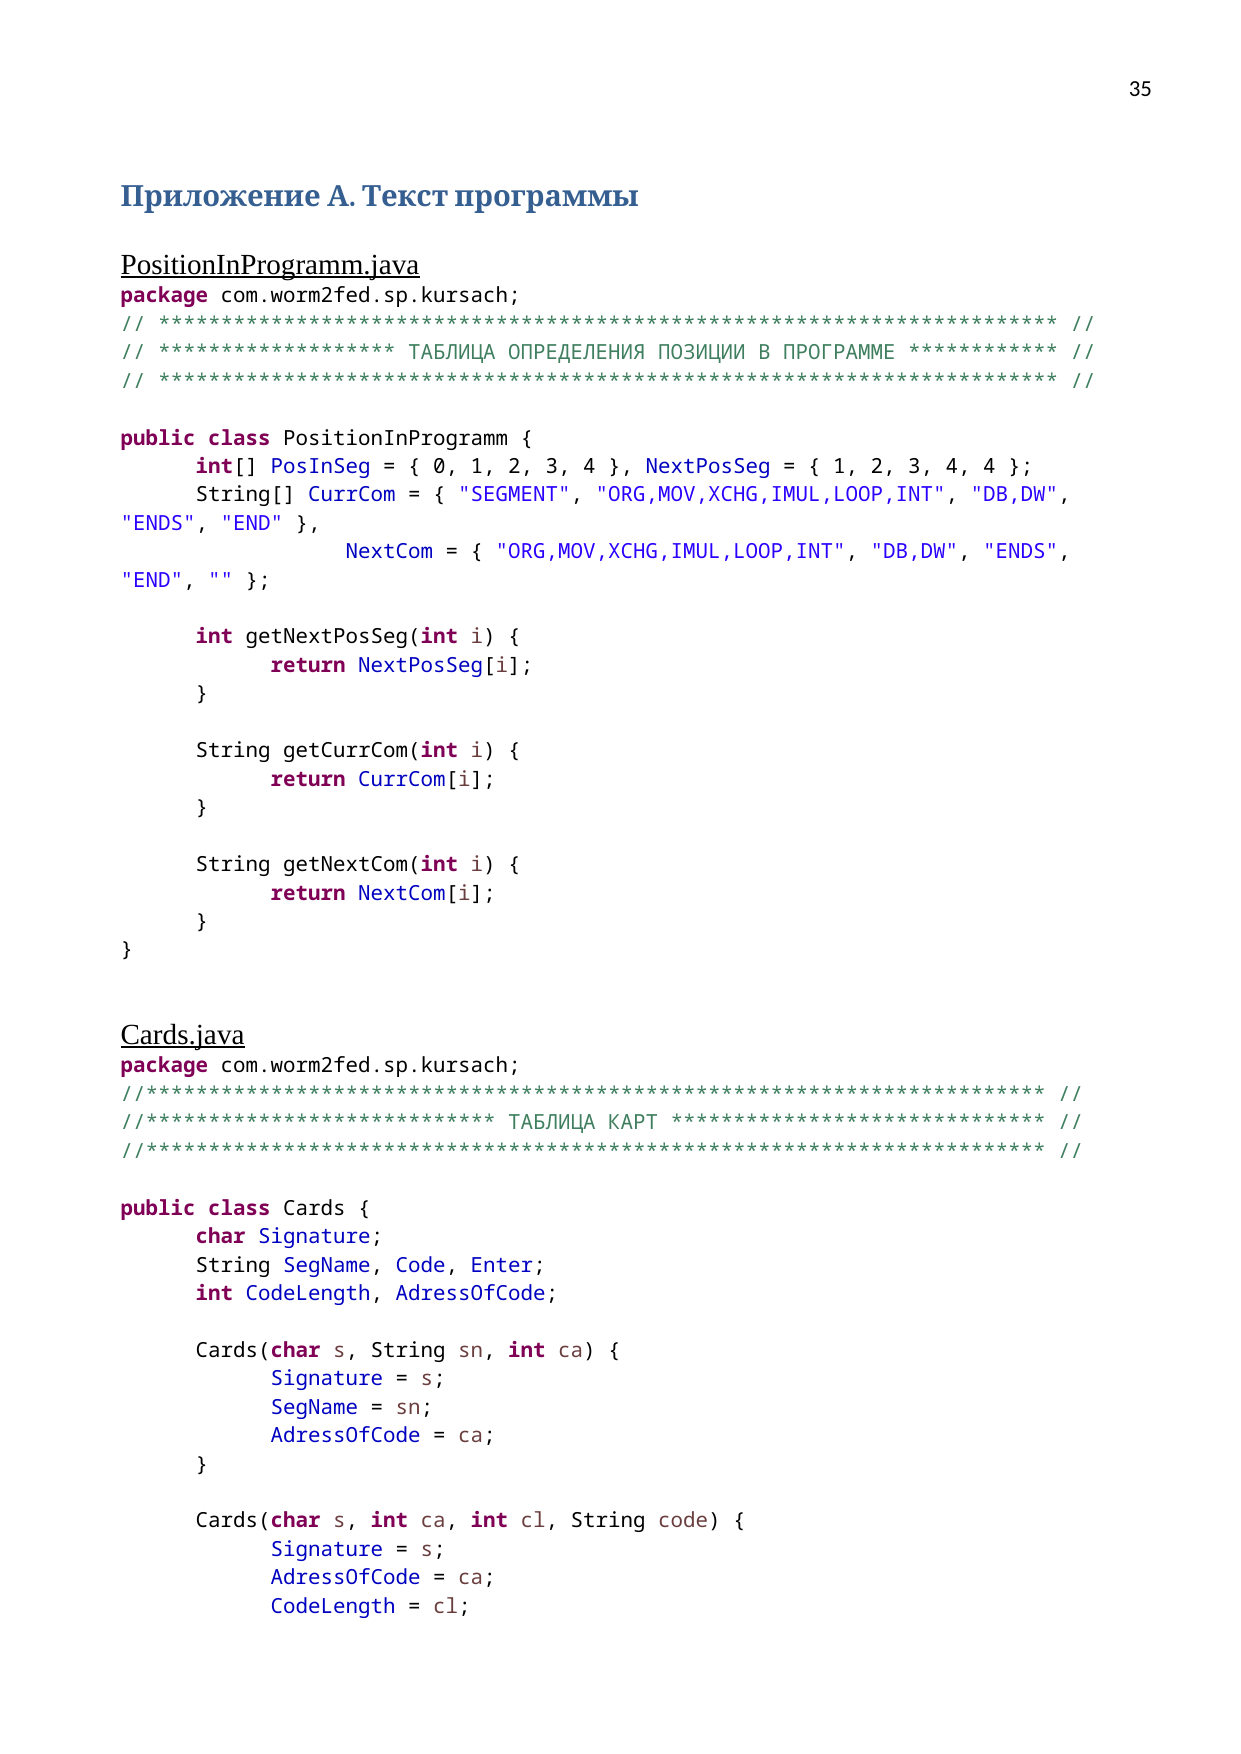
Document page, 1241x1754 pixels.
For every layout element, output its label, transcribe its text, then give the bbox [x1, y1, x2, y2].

subtitle Приложение А. Текст программы [120, 180, 1152, 213]
text char Signature; [120, 1221, 1152, 1250]
text AdressOfCode = ca; [120, 1420, 1152, 1449]
text Cards.java [120, 1017, 1152, 1051]
text //************************************************************************ // [120, 1136, 1152, 1164]
text String getCurrCom(int i) { [120, 735, 1152, 764]
text // ******************* ТАБЛИЦА ОПРЕДЕЛЕНИЯ ПОЗИЦИИ В ПРОГРАММЕ ************ // [120, 337, 1152, 366]
text Signature = s; [120, 1534, 1152, 1562]
text // ************************************************************************ // [120, 366, 1152, 394]
text int getNextPosSeg(int i) { [120, 622, 1152, 650]
text Cards(char s, int ca, int cl, String code) { [120, 1506, 1152, 1534]
text int CodeLength, AdressOfCode; [120, 1278, 1152, 1307]
text CodeLength = cl; [120, 1591, 1152, 1619]
text } [120, 1449, 1152, 1477]
text } [120, 678, 1152, 707]
text package com.worm2fed.sp.kursach; [120, 280, 1152, 309]
text return NextPosSeg[i]; [120, 650, 1152, 678]
text NextCom = { "ORG,MOV,XCHG,IMUL,LOOP,INT", "DB,DW", "ENDS", "END", "" }; [120, 536, 1152, 593]
text public class PositionInProgramm { [120, 423, 1152, 451]
text Signature = s; [120, 1363, 1152, 1392]
text AdressOfCode = ca; [120, 1562, 1152, 1591]
text String[] CurrCom = { "SEGMENT", "ORG,MOV,XCHG,IMUL,LOOP,INT", "DB,DW", "ENDS", "END" }, [120, 479, 1152, 536]
text SegName = sn; [120, 1392, 1152, 1420]
text } [120, 934, 1152, 963]
text // ************************************************************************ // [120, 309, 1152, 337]
text public class Cards { [120, 1193, 1152, 1221]
text String SegName, Code, Enter; [120, 1250, 1152, 1278]
text //************************************************************************ // [120, 1079, 1152, 1107]
text int[] PosInSeg = { 0, 1, 2, 3, 4 }, NextPosSeg = { 1, 2, 3, 4, 4 }; [120, 451, 1152, 479]
text return NextCom[i]; [120, 878, 1152, 906]
text return CurrCom[i]; [120, 764, 1152, 792]
text String getNextCom(int i) { [120, 849, 1152, 878]
text //**************************** ТАБЛИЦА КАРТ ****************************** // [120, 1107, 1152, 1136]
text package com.worm2fed.sp.kursach; [120, 1051, 1152, 1079]
text PositionInProgramm.java [120, 247, 1152, 280]
text } [120, 792, 1152, 821]
text Cards(char s, String sn, int ca) { [120, 1335, 1152, 1363]
text } [120, 906, 1152, 934]
